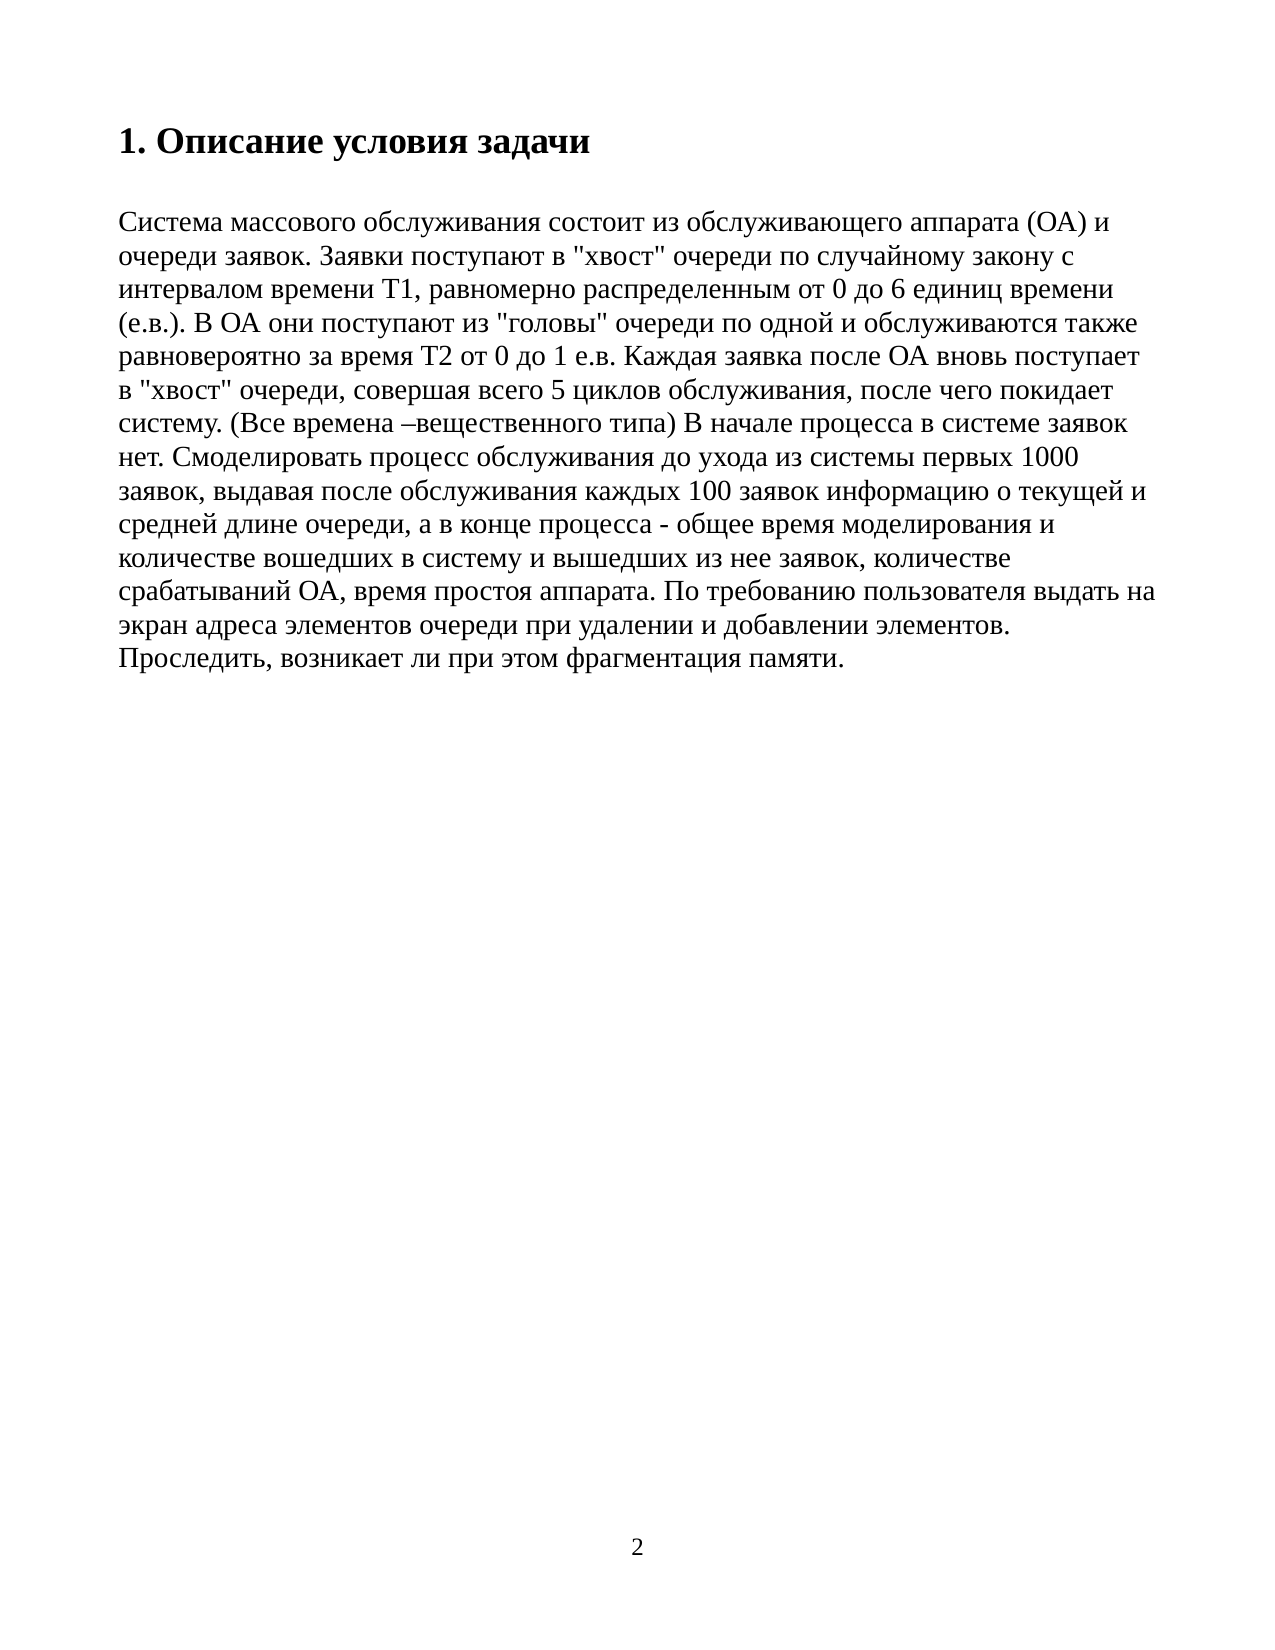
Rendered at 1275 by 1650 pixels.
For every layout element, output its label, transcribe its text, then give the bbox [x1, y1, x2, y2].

text Система массового обслуживания состоит из обслуживающего аппарата (ОА) и очереди заявок. Заявки поступают в "хвост" очереди по случайному закону с интервалом времени Т1, равномерно распределенным от 0 до 6 единиц времени (е.в.). В ОА они поступают из "головы" очереди по одной и обслуживаются также равновероятно за время Т2 от 0 до 1 е.в. Каждая заявка после ОА вновь поступает в "хвост" очереди, совершая всего 5 циклов обслуживания, после чего покидает систему. (Все времена –вещественного типа) В начале процесса в системе заявок нет. Смоделировать процесс обслуживания до ухода из системы первых 1000 заявок, выдавая после обслуживания каждых 100 заявок информацию о текущей и средней длине очереди, а в конце процесса - общее время моделирования и количестве вошедших в систему и вышедших из нее заявок, количестве срабатываний ОА, время простоя аппарата. По требованию пользователя выдать на экран адреса элементов очереди при удалении и добавлении элементов. Проследить, возникает ли при этом фрагментация памяти. [118, 204, 1157, 674]
text 1. Описание условия задачи [118, 118, 1157, 161]
